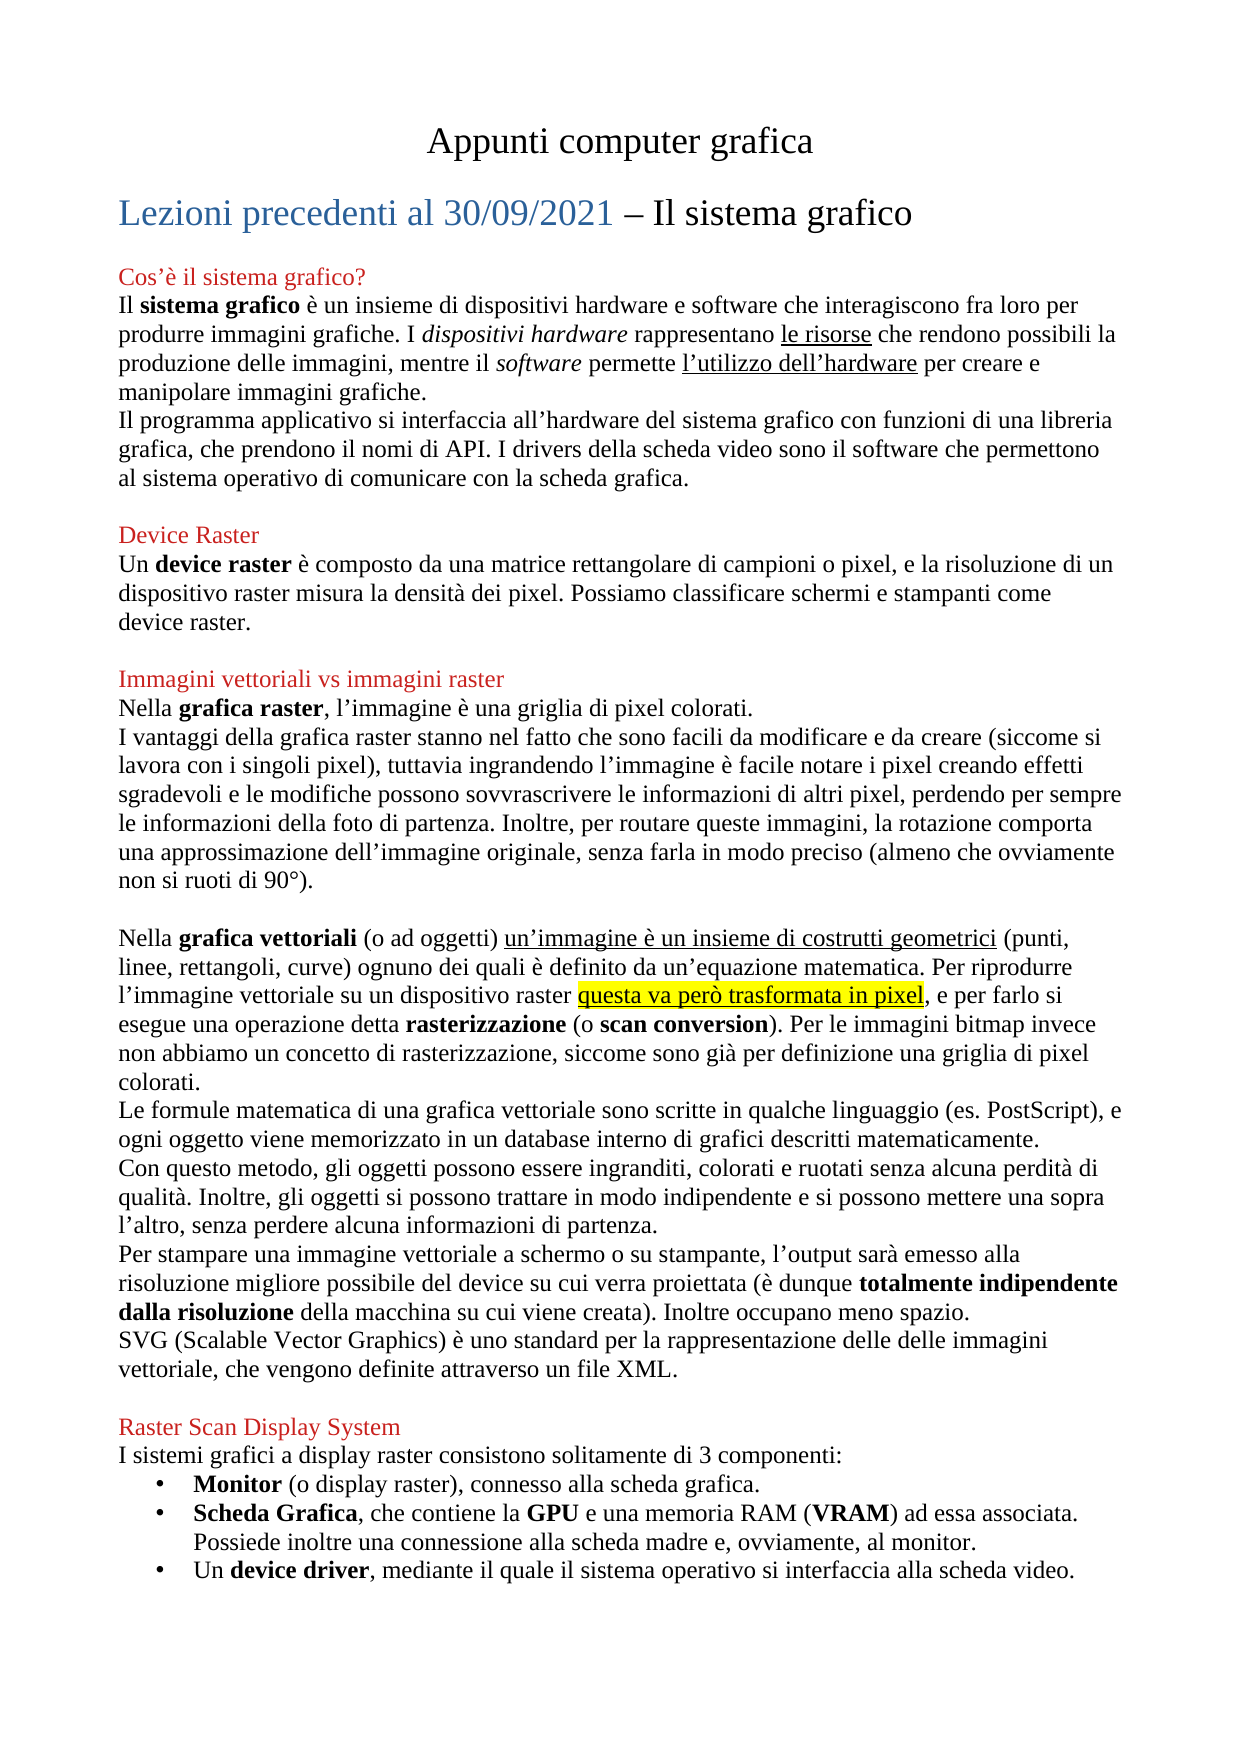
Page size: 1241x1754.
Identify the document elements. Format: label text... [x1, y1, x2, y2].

text Per stampare una immagine vettoriale a schermo o su stampante, l’output sarà emesso alla risoluzione migliore possibile del device su cui verra proiettata (è dunque totalmente indipendente dalla risoluzione della macchina su cui viene creata). Inoltre occupano meno spazio. [118, 1239, 1122, 1326]
list Monitor (o display raster), connesso alla scheda grafica. [156, 1469, 1122, 1498]
text Appunti computer grafica [118, 118, 1122, 161]
text Le formule matematica di una grafica vettoriale sono scritte in qualche linguaggio (es. PostScript), e ogni oggetto viene memorizzato in un database interno di grafici descritti matematicamente. [118, 1096, 1122, 1153]
text SVG (Scalable Vector Graphics) è uno standard per la rappresentazione delle delle immagini vettoriale, che vengono definite attraverso un file XML. [118, 1326, 1122, 1383]
text Il programma applicativo si interfaccia all’hardware del sistema grafico con funzioni di una libreria grafica, che prendono il nomi di API. I drivers della scheda video sono il software che permettono al sistema operativo di comunicare con la scheda grafica. [118, 406, 1122, 492]
text Il sistema grafico è un insieme di dispositivi hardware e software che interagiscono fra loro per produrre immagini grafiche. I dispositivi hardware rappresentano le risorse che rendono possibili la produzione delle immagini, mentre il software permette l’utilizzo dell’hardware per creare e manipolare immagini grafiche. [118, 291, 1122, 406]
text Nella grafica vettoriali (o ad oggetti) un’immagine è un insieme di costrutti geometrici (punti, linee, rettangoli, curve) ognuno dei quali è definito da un’equazione matematica. Per riprodurre l’immagine vettoriale su un dispositivo raster questa va però trasformata in pixel, e per farlo si esegue una operazione detta rasterizzazione (o scan conversion). Per le immagini bitmap invece non abbiamo un concetto di rasterizzazione, siccome sono già per definizione una griglia di pixel colorati. [118, 923, 1122, 1096]
list Scheda Grafica, che contiene la GPU e una memoria RAM (VRAM) ad essa associata. Possiede inoltre una connessione alla scheda madre e, ovviamente, al monitor. [156, 1498, 1122, 1556]
list Un device driver, mediante il quale il sistema operativo si interfaccia alla scheda video. [156, 1556, 1122, 1584]
text Device Raster [118, 521, 1122, 549]
text I vantaggi della grafica raster stanno nel fatto che sono facili da modificare e da creare (siccome si lavora con i singoli pixel), tuttavia ingrandendo l’immagine è facile notare i pixel creando effetti sgradevoli e le modifiche possono sovvrascrivere le informazioni di altri pixel, perdendo per sempre le informazioni della foto di partenza. Inoltre, per routare queste immagini, la rotazione comporta una approssimazione dell’immagine originale, senza farla in modo preciso (almeno che ovviamente non si ruoti di 90°). [118, 722, 1122, 894]
text Lezioni precedenti al 30/09/2021 – Il sistema grafico [118, 190, 1122, 233]
text Raster Scan Display System [118, 1412, 1122, 1441]
text Cos’è il sistema grafico? [118, 262, 1122, 291]
text Nella grafica raster, l’immagine è una griglia di pixel colorati. [118, 693, 1122, 722]
text Con questo metodo, gli oggetti possono essere ingranditi, colorati e ruotati senza alcuna perdità di qualità. Inoltre, gli oggetti si possono trattare in modo indipendente e si possono mettere una sopra l’altro, senza perdere alcuna informazioni di partenza. [118, 1153, 1122, 1239]
text I sistemi grafici a display raster consistono solitamente di 3 componenti: [118, 1441, 1122, 1469]
text Un device raster è composto da una matrice rettangolare di campioni o pixel, e la risoluzione di un dispositivo raster misura la densità dei pixel. Possiamo classificare schermi e stampanti come device raster. [118, 549, 1122, 636]
text Immagini vettoriali vs immagini raster [118, 664, 1122, 693]
